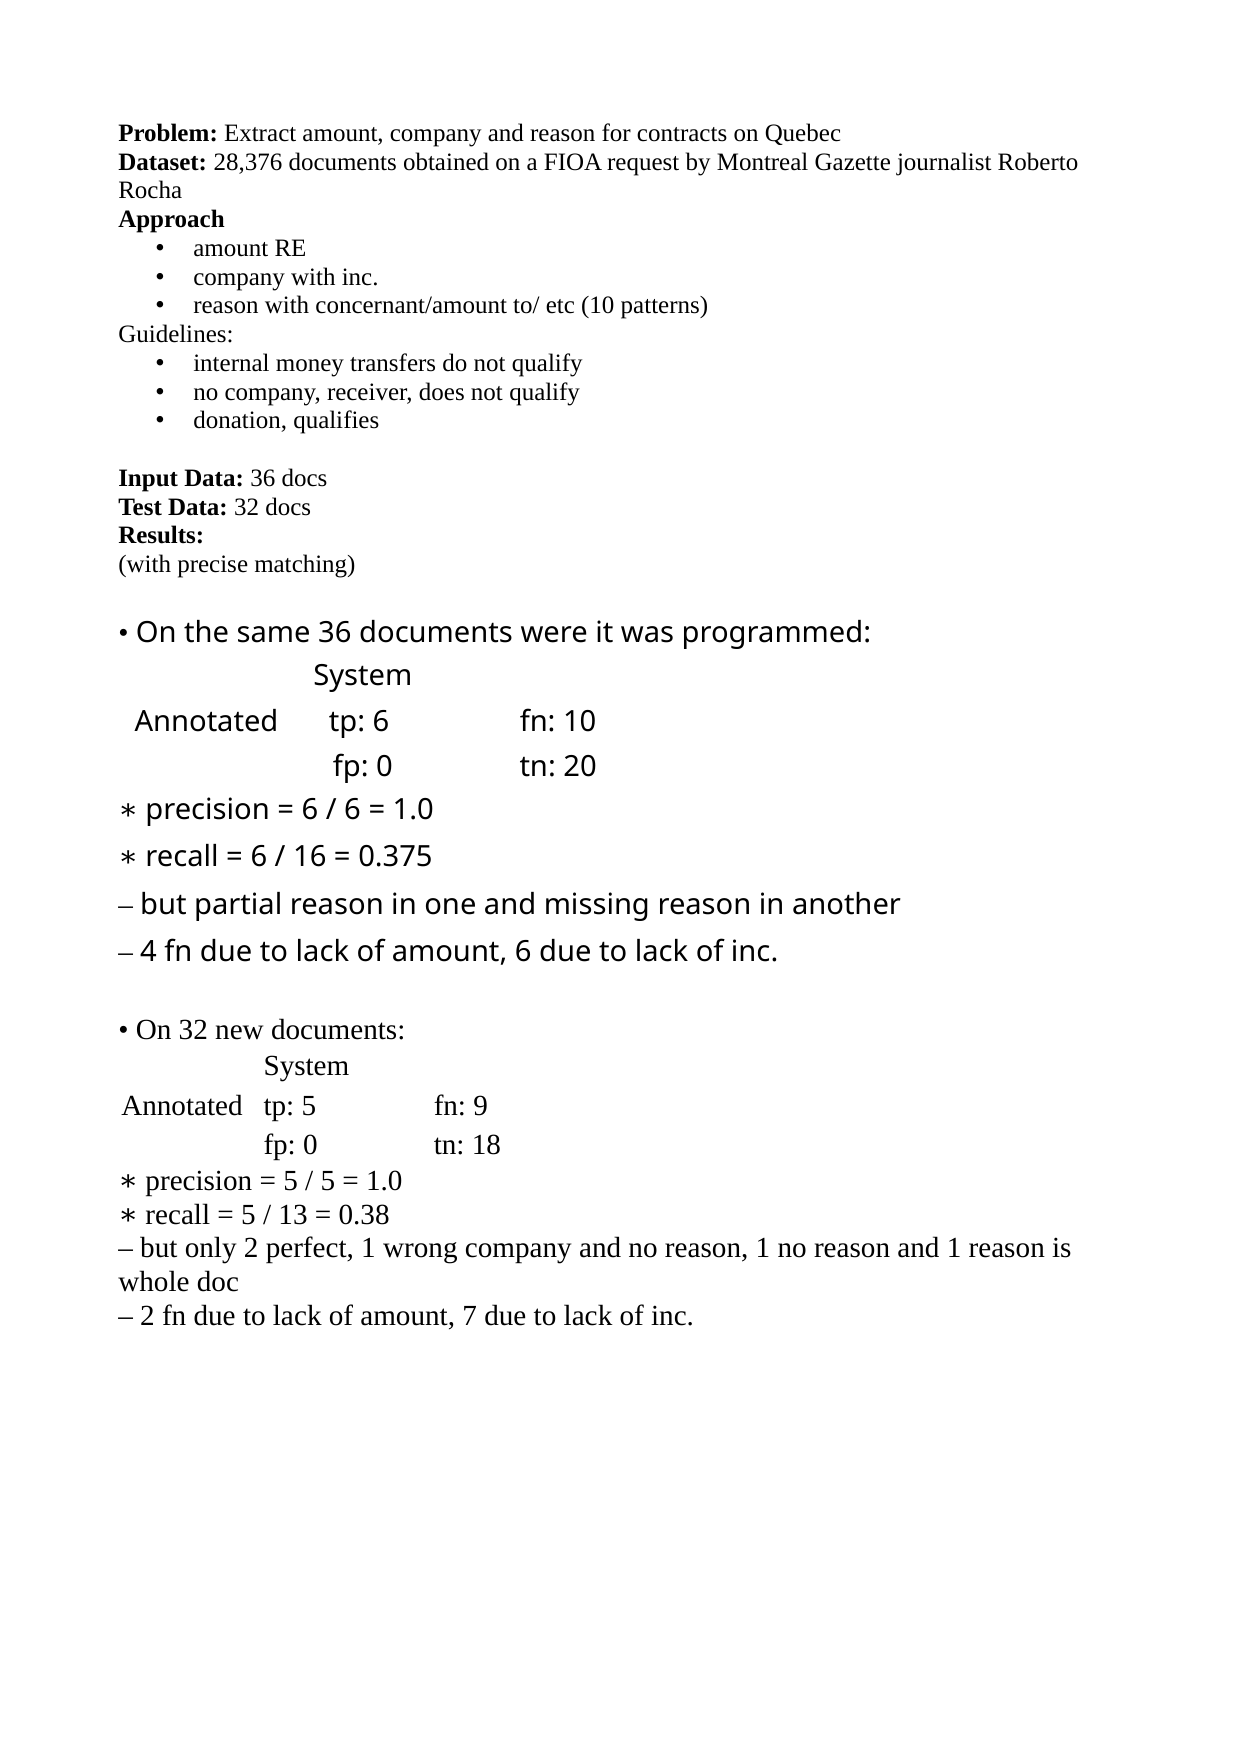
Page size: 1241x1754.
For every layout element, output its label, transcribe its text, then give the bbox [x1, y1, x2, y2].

text ∗ recall = 5 / 13 = 0.38 [118, 1197, 1122, 1231]
text – 2 fn due to lack of amount, 7 due to lack of inc. [118, 1298, 1122, 1331]
table_header [431, 651, 685, 697]
table_cell tn: 20 [431, 743, 685, 788]
table_cell tp: 6 [295, 697, 431, 742]
list amount RE [156, 233, 1122, 262]
table_cell [118, 1124, 260, 1163]
text • On the same 36 documents were it was programmed: [118, 612, 1122, 651]
table_header System [260, 1045, 431, 1085]
text • On 32 new documents: [118, 1012, 1122, 1045]
text ∗ precision = 5 / 5 = 1.0 [118, 1163, 1122, 1197]
text – but only 2 perfect, 1 wrong company and no reason, 1 no reason and 1 reason is whole doc [118, 1231, 1122, 1298]
table_cell fn: 9 [431, 1085, 685, 1124]
text Guidelines: [118, 319, 1122, 348]
table_header System [295, 651, 431, 697]
text – but partial reason in one and missing reason in another [118, 883, 1122, 923]
list donation, qualifies [156, 406, 1122, 434]
text – 4 fn due to lack of amount, 6 due to lack of inc. [118, 931, 1122, 970]
table_cell tn: 18 [431, 1124, 685, 1163]
text Dataset: 28,376 documents obtained on a FIOA request by Montreal Gazette journalist Roberto Rocha [118, 147, 1122, 204]
text Problem: Extract amount, company and reason for contracts on Quebec [118, 118, 1122, 147]
text Approach [118, 204, 1122, 233]
text Results: [118, 521, 1122, 549]
text Input Data: 36 docs [118, 463, 1122, 492]
list reason with concernant/amount to/ etc (10 patterns) [156, 291, 1122, 319]
text ∗ recall = 6 / 16 = 0.375 [118, 836, 1122, 875]
table_header [431, 1045, 685, 1085]
list company with inc. [156, 262, 1122, 291]
table_cell tp: 5 [260, 1085, 431, 1124]
table_cell fp: 0 [295, 743, 431, 788]
list no company, receiver, does not qualify [156, 377, 1122, 406]
table_cell fn: 10 [431, 697, 685, 742]
list internal money transfers do not qualify [156, 348, 1122, 377]
table_cell [118, 743, 295, 788]
text (with precise matching) [118, 549, 1122, 578]
table_header [118, 651, 295, 697]
table_cell Annotated [118, 697, 295, 742]
text ∗ precision = 6 / 6 = 1.0 [118, 788, 1122, 828]
table_cell Annotated [118, 1085, 260, 1124]
table_header [118, 1045, 260, 1085]
table_cell fp: 0 [260, 1124, 431, 1163]
text Test Data: 32 docs [118, 492, 1122, 521]
